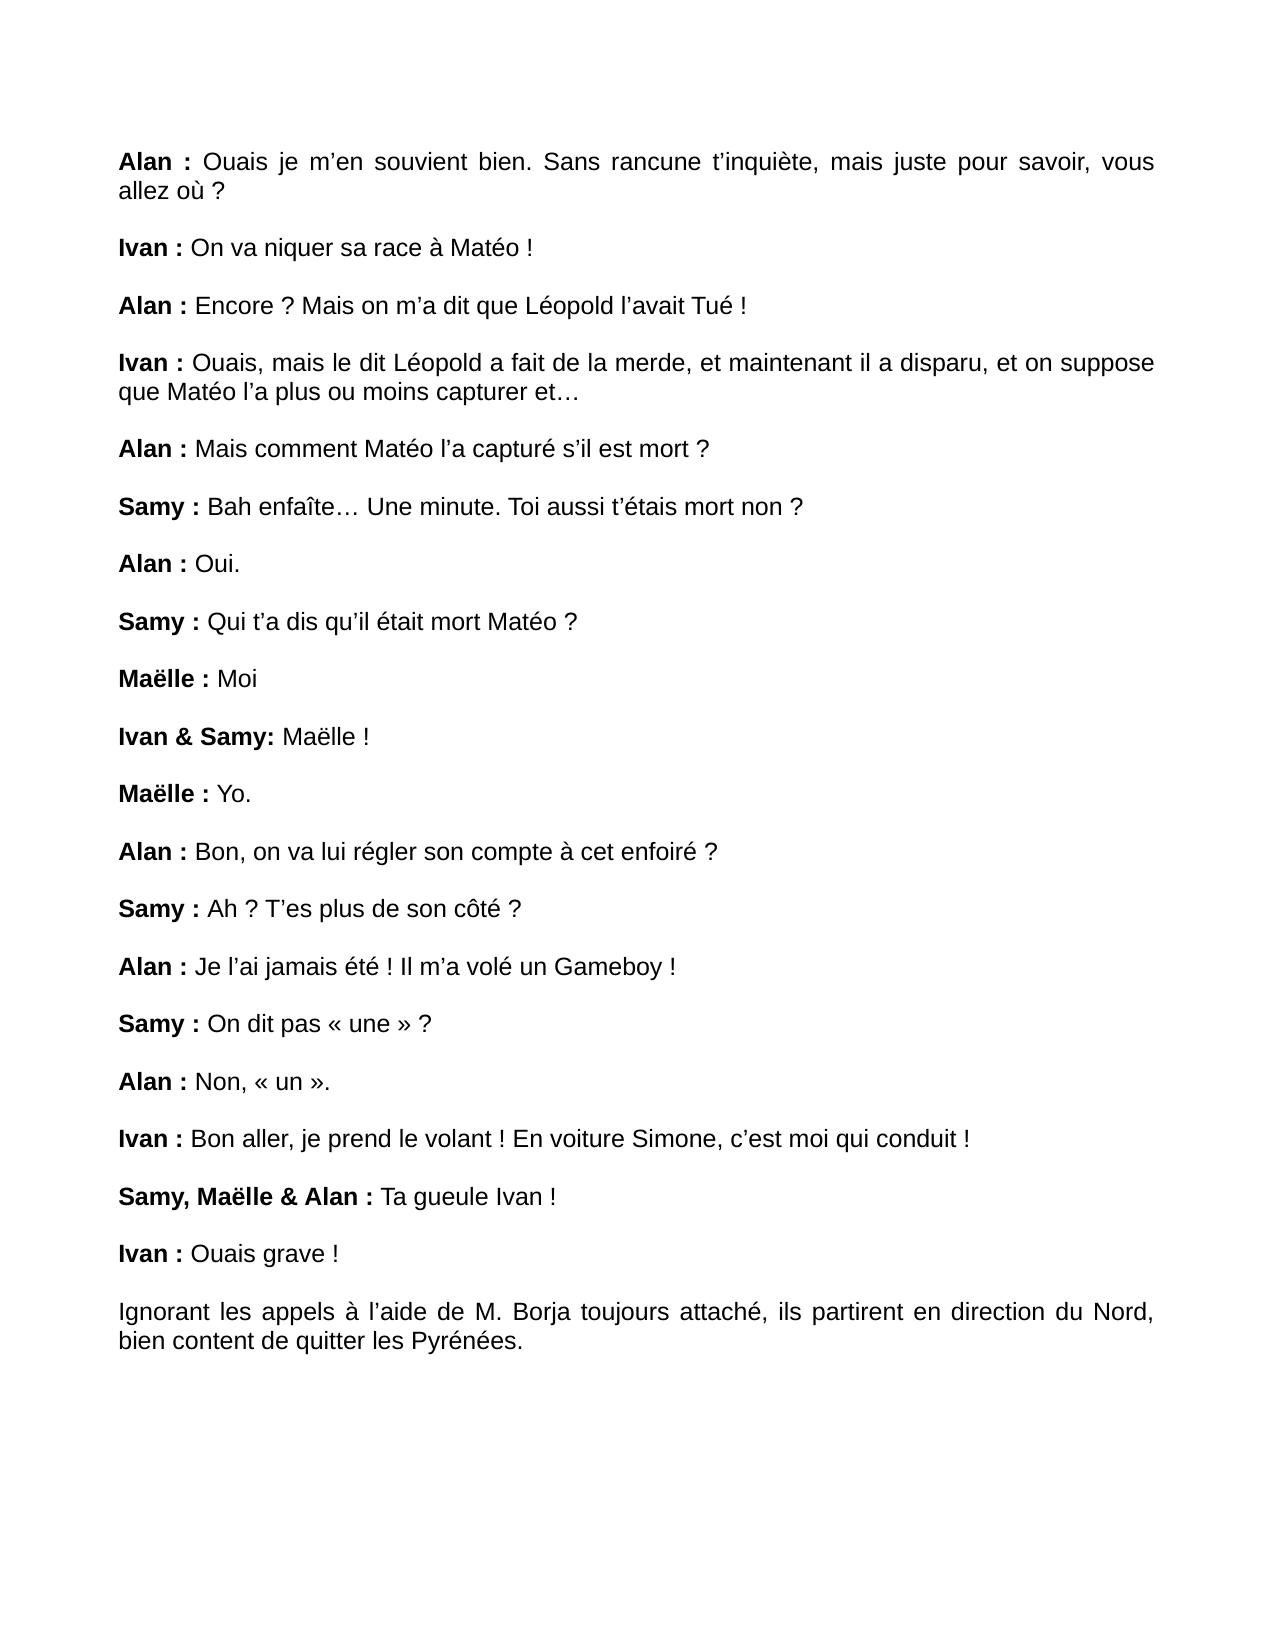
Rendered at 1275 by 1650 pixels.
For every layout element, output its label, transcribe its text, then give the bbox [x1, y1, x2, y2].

text Alan : Je l’ai jamais été ! Il m’a volé un Gameboy ! [118, 952, 1157, 981]
text Alan : Encore ? Mais on m’a dit que Léopold l’avait Tué ! [118, 291, 1157, 319]
text Alan : Bon, on va lui régler son compte à cet enfoiré ? [118, 837, 1157, 866]
text Samy : Ah ? T’es plus de son côté ? [118, 894, 1157, 923]
text Ivan : Bon aller, je prend le volant ! En voiture Simone, c’est moi qui conduit ! [118, 1124, 1157, 1153]
text Ivan : Ouais, mais le dit Léopold a fait de la merde, et maintenant il a disparu, et on suppose que Matéo l’a plus ou moins capturer et… [118, 348, 1157, 406]
text Alan : Non, « un ». [118, 1067, 1157, 1096]
text Ivan : On va niquer sa race à Matéo ! [118, 233, 1157, 262]
text Ivan & Samy: Maëlle ! [118, 722, 1157, 751]
text Samy, Maëlle & Alan : Ta gueule Ivan ! [118, 1182, 1157, 1211]
text Ignorant les appels à l’aide de M. Borja toujours attaché, ils partirent en direction du Nord, bien content de quitter les Pyrénées. [118, 1297, 1157, 1354]
text Samy : On dit pas « une » ? [118, 1009, 1157, 1038]
text Maëlle : Yo. [118, 779, 1157, 808]
text Alan : Mais comment Matéo l’a capturé s’il est mort ? [118, 434, 1157, 463]
text Alan : Oui. [118, 549, 1157, 578]
text Maëlle : Moi [118, 664, 1157, 693]
text Alan : Ouais je m’en souvient bien. Sans rancune t’inquiète, mais juste pour savoir, vous allez où ? [118, 147, 1157, 204]
text Samy : Qui t’a dis qu’il était mort Matéo ? [118, 607, 1157, 636]
text Samy : Bah enfaîte… Une minute. Toi aussi t’étais mort non ? [118, 492, 1157, 521]
text Ivan : Ouais grave ! [118, 1239, 1157, 1268]
